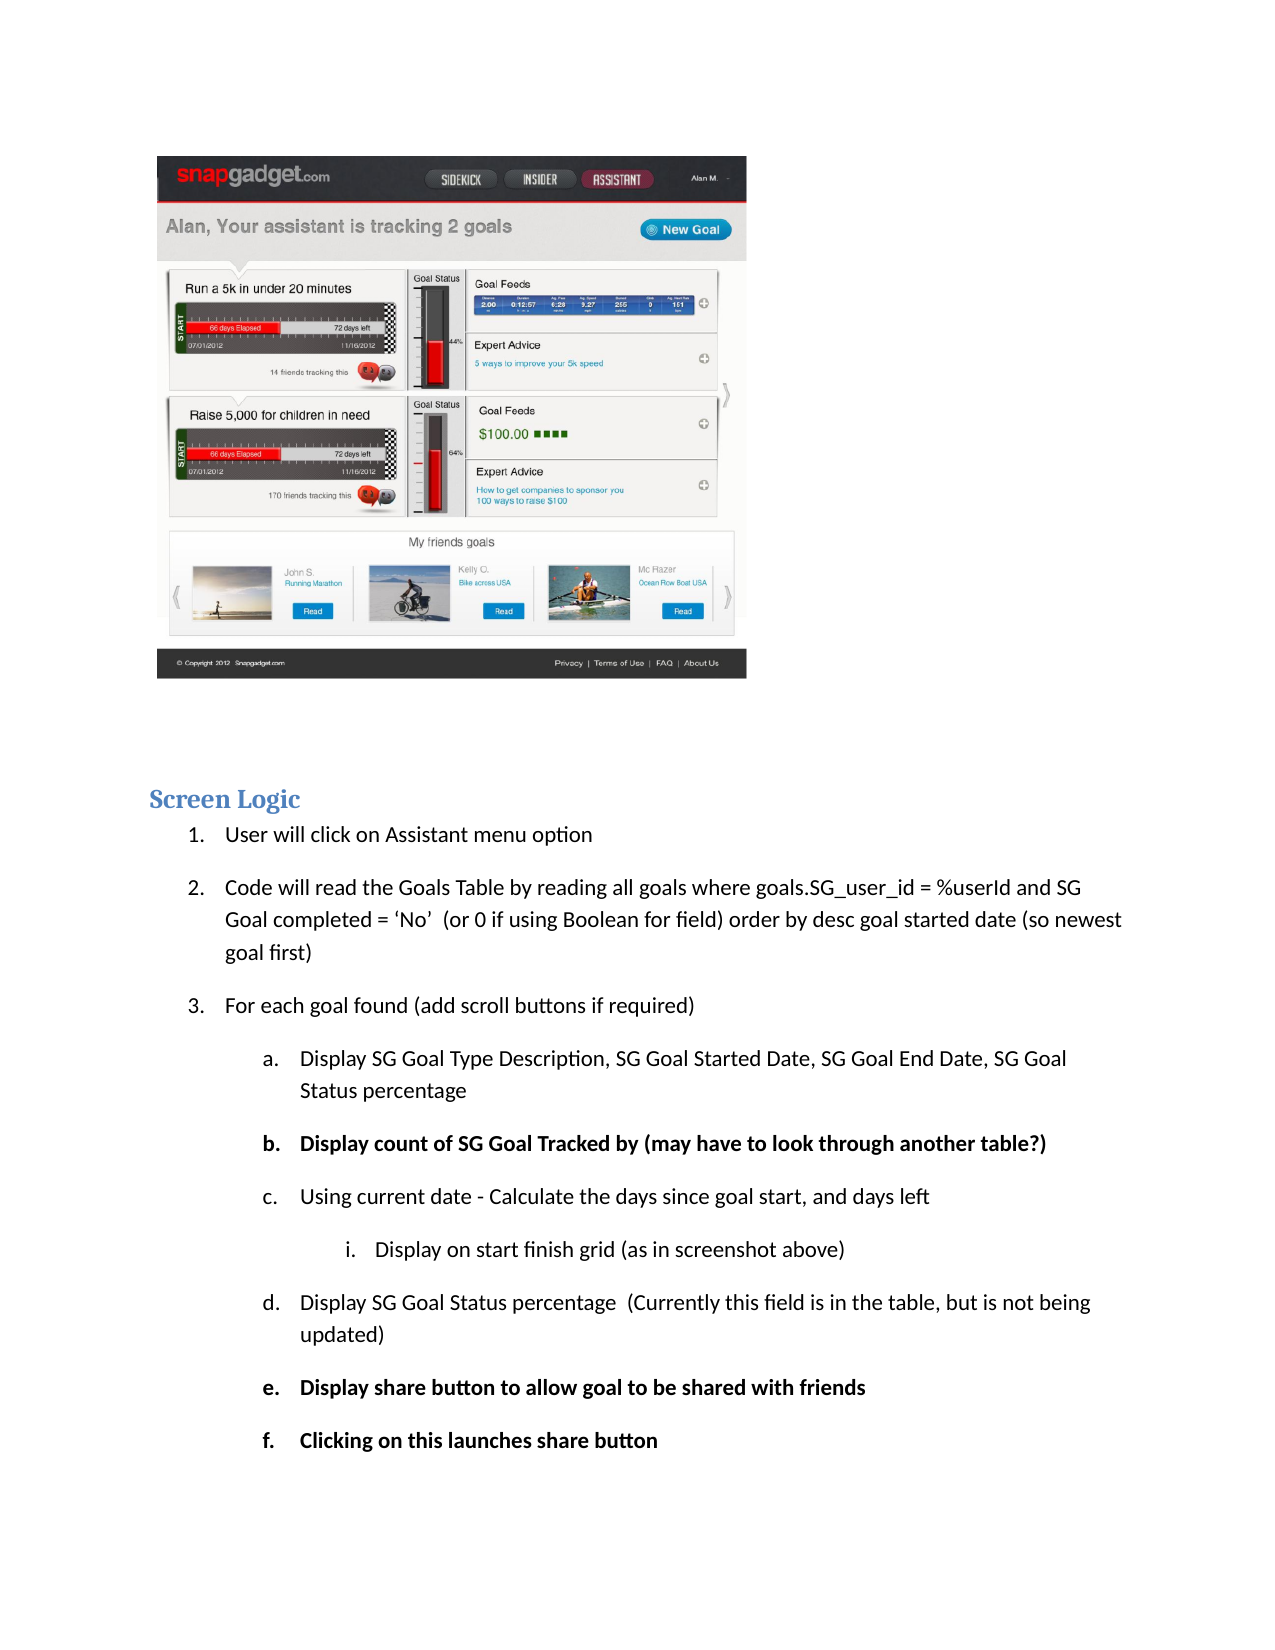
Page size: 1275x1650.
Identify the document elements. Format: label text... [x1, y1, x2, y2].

list Display count of SG Goal Tracked by (may have to look through another table?) [262, 1129, 1125, 1157]
list Clicking on this launches share button [262, 1426, 1125, 1454]
list Display on start finish grid (as in screenshot above) [356, 1235, 1125, 1263]
list User will click on Assistant menu option [187, 820, 1125, 848]
list For each goal found (add scroll buttons if required) [187, 991, 1125, 1019]
list Using current date - Calculate the days since goal start, and days left [262, 1182, 1125, 1210]
list Display SG Goal Status percentage (Currently this field is in the table, but is not being updated) [262, 1288, 1125, 1348]
list Display SG Goal Type Description, SG Goal Started Date, SG Goal End Date, SG Goal Status percentage [262, 1044, 1125, 1104]
subtitle Screen Logic [150, 784, 1125, 816]
picture [150, 150, 775, 703]
list Code will read the Goals Table by reading all goals where goals.SG_user_id = %userId and SG Goal completed = ‘No’ (or 0 if using Boolean for field) order by desc goal started date (so newest goal first) [187, 873, 1125, 966]
list Display share button to allow goal to be shared with friends [262, 1373, 1125, 1401]
